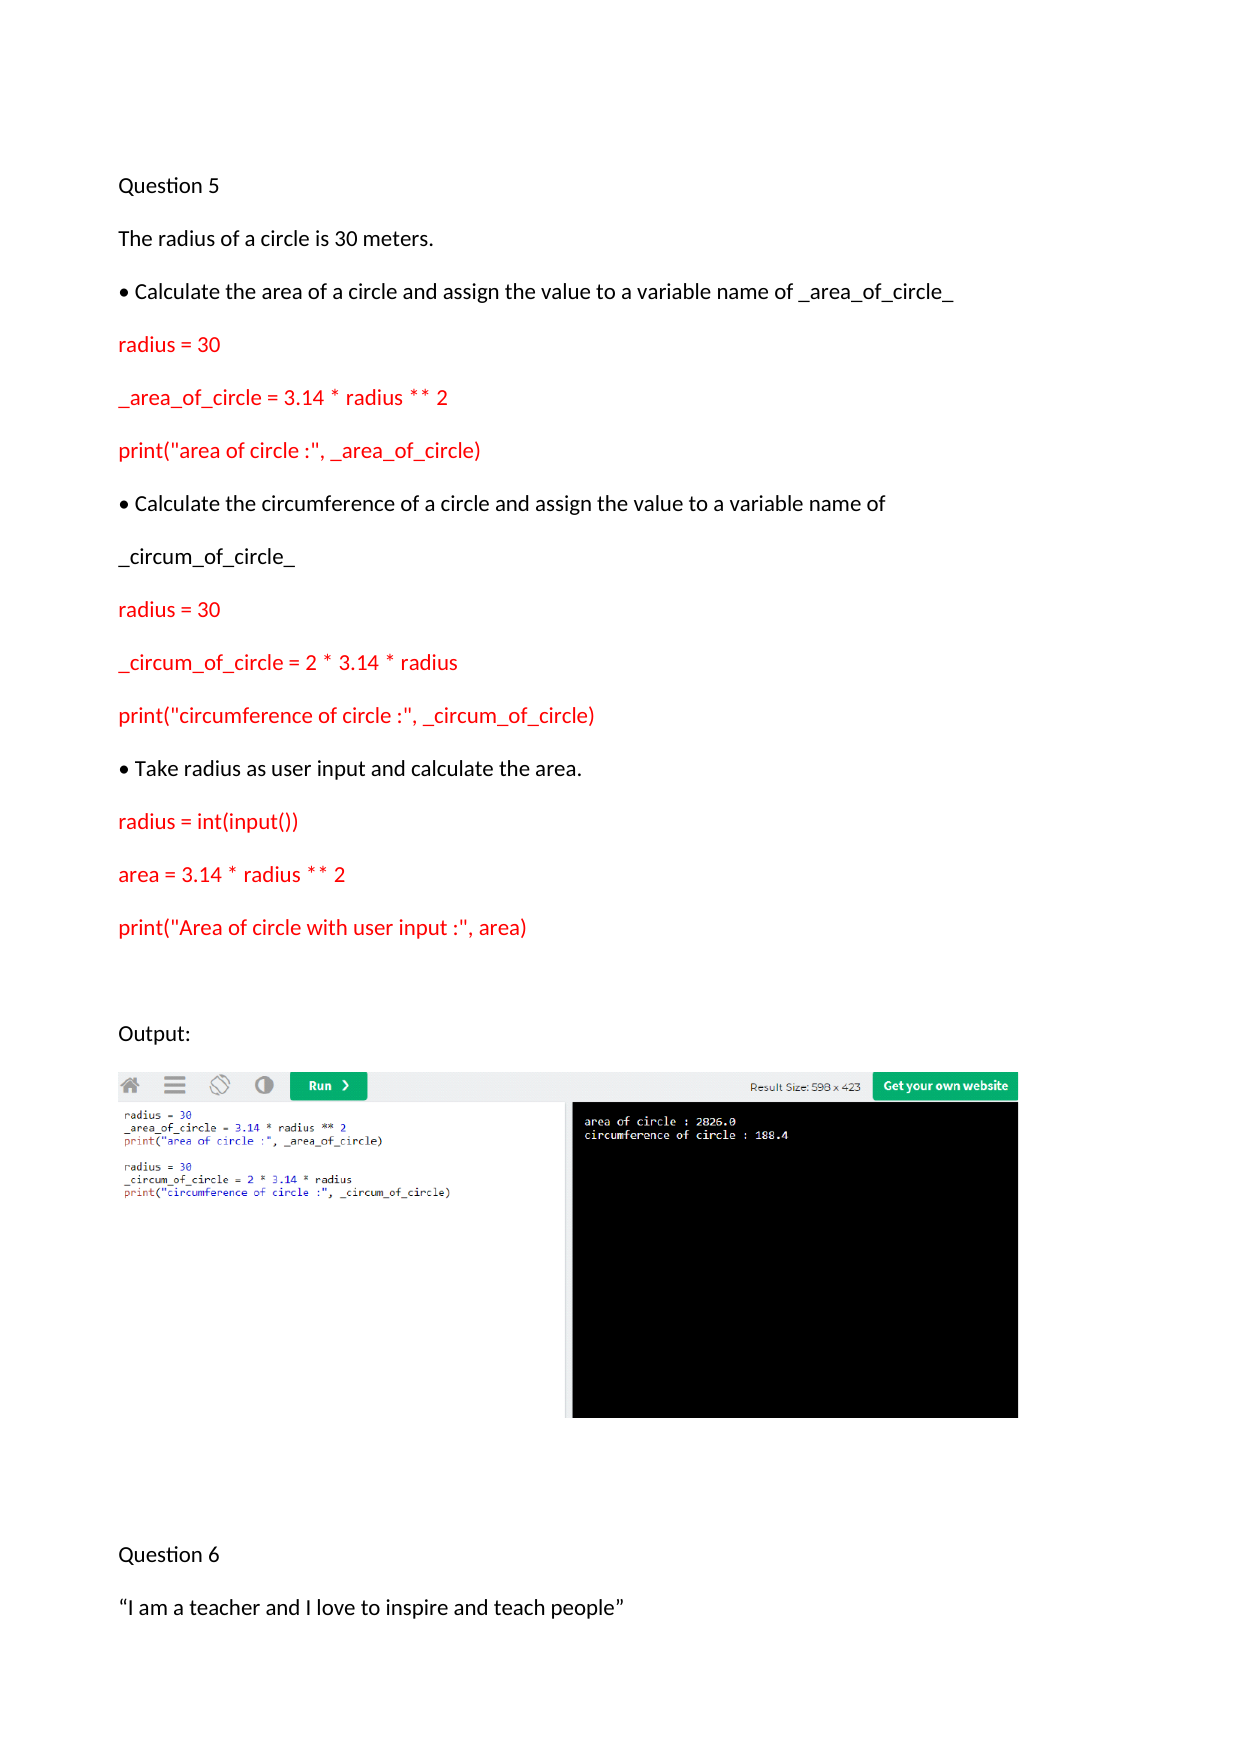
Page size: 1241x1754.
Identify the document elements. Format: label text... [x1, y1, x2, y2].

text print("Area of circle with user input :", area) [118, 913, 1122, 941]
text radius = 30 [118, 595, 1122, 623]
text “I am a teacher and I love to inspire and teach people” [118, 1593, 1122, 1622]
text Question 5 [118, 171, 1122, 199]
text _circum_of_circle_ [118, 542, 1122, 570]
text _area_of_circle = 3.14 * radius ** 2 [118, 383, 1122, 411]
text radius = 30 [118, 330, 1122, 358]
text • Calculate the circumference of a circle and assign the value to a variable name of [118, 489, 1122, 517]
text area = 3.14 * radius ** 2 [118, 860, 1122, 888]
text print("circumference of circle :", _circum_of_circle) [118, 701, 1122, 729]
text • Calculate the area of a circle and assign the value to a variable name of _area_of_circle_ [118, 277, 1122, 305]
text The radius of a circle is 30 meters. [118, 224, 1122, 252]
text radius = int(input()) [118, 807, 1122, 835]
text • Take radius as user input and calculate the area. [118, 754, 1122, 782]
text _circum_of_circle = 2 * 3.14 * radius [118, 648, 1122, 676]
text print("area of circle :", _area_of_circle) [118, 436, 1122, 464]
text Question 6 [118, 1541, 1122, 1568]
text Output: [118, 1019, 1122, 1047]
